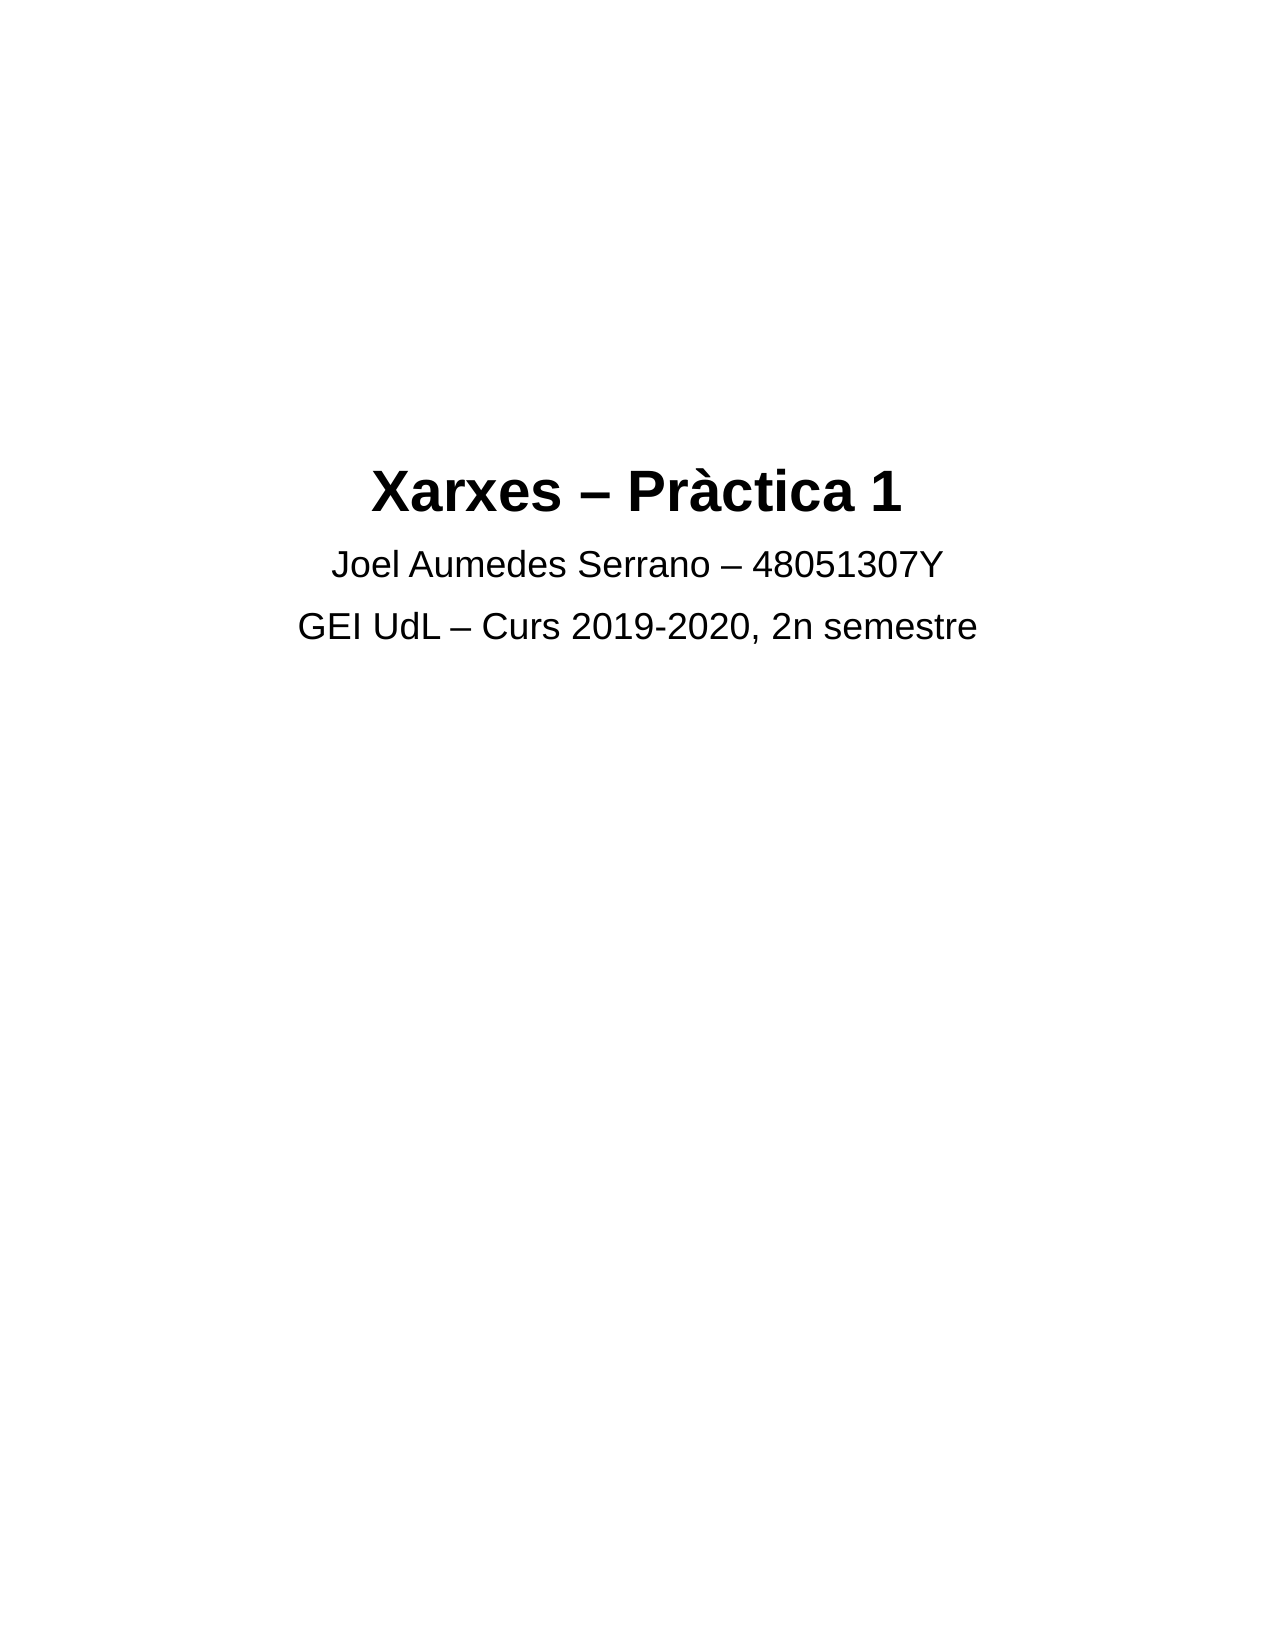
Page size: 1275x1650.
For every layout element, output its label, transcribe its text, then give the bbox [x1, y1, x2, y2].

subtitle Joel Aumedes Serrano – 48051307Y [118, 543, 1157, 586]
subtitle GEI UdL – Curs 2019-2020, 2n semestre [118, 604, 1157, 648]
title Xarxes – Pràctica 1 [118, 457, 1157, 524]
